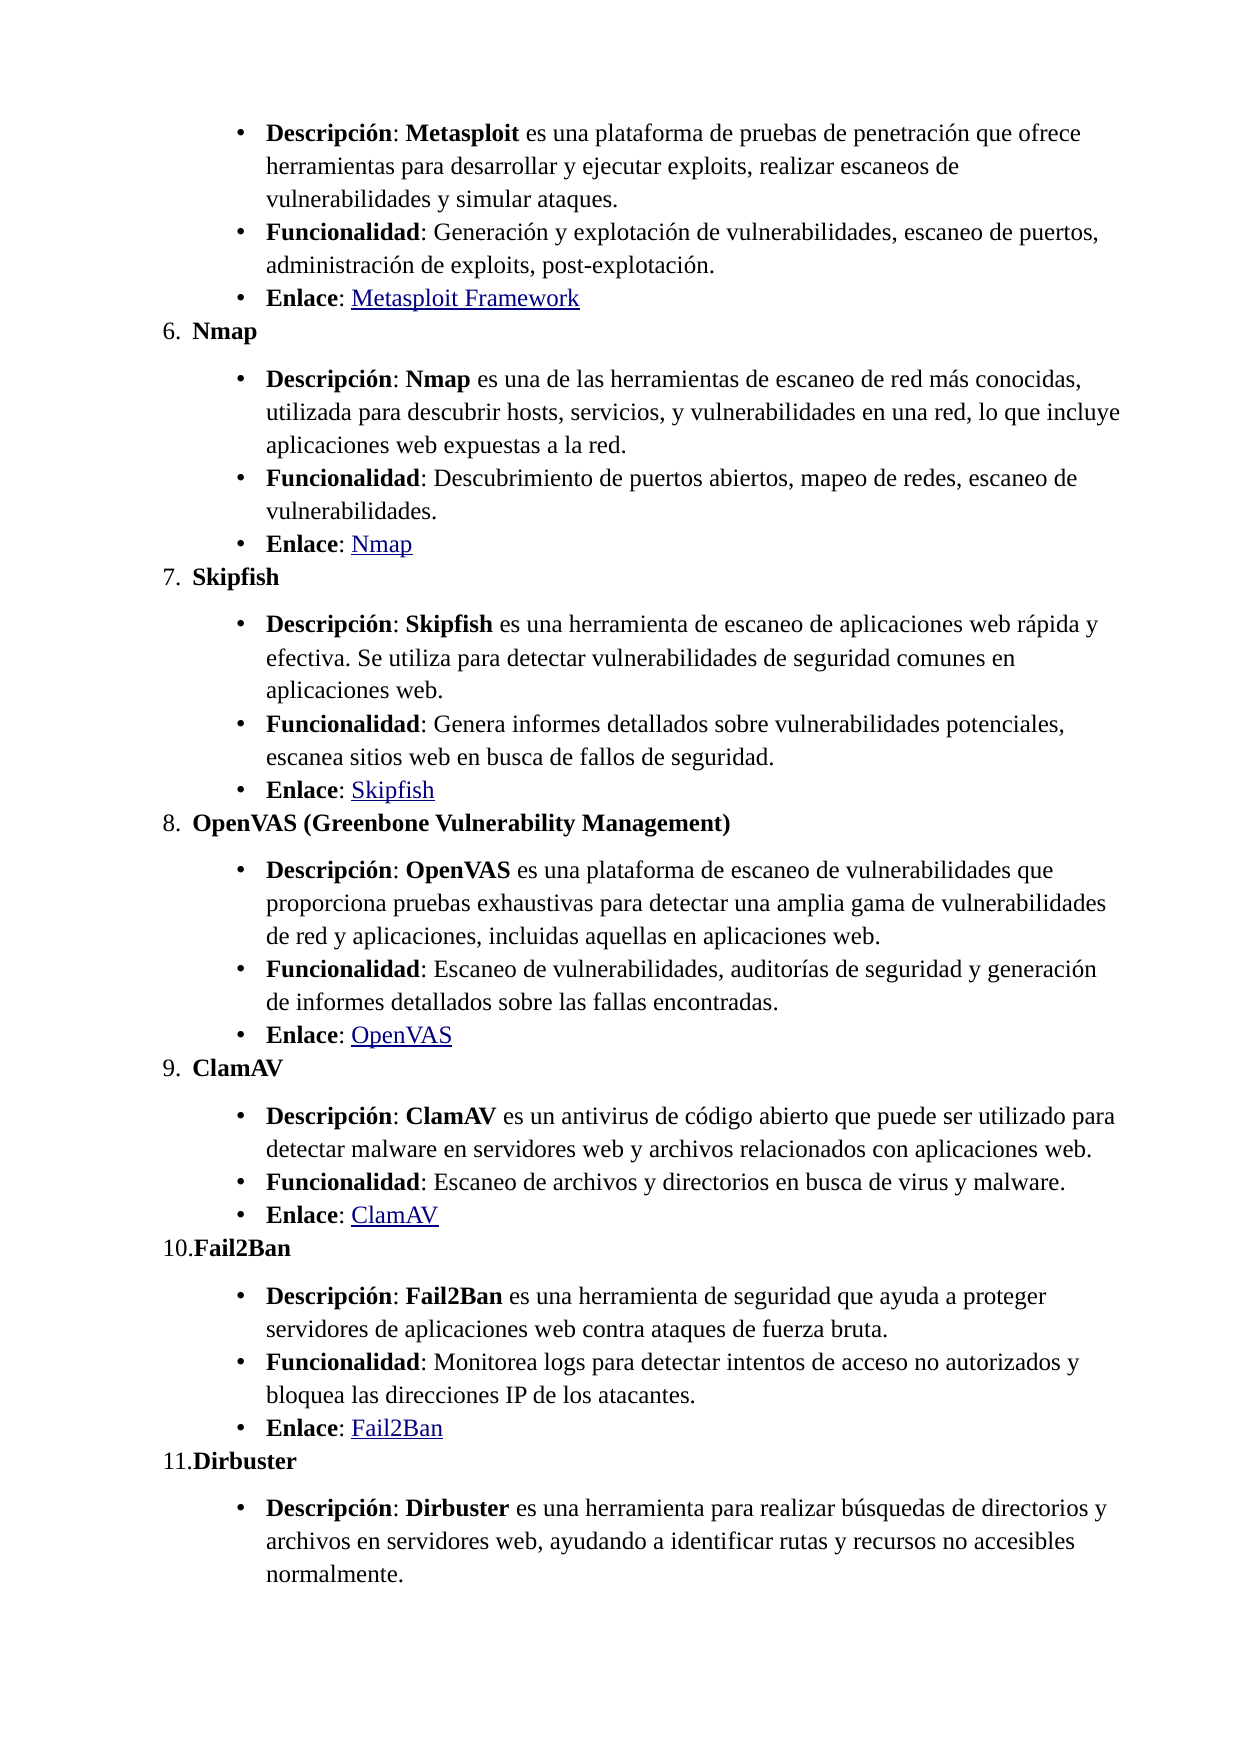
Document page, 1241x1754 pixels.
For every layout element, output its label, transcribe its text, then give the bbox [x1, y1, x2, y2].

list Enlace: OpenVAS [236, 1020, 1122, 1049]
list Funcionalidad: Generación y explotación de vulnerabilidades, escaneo de puertos, administración de exploits, post-explotación. [236, 217, 1122, 279]
list Funcionalidad: Monitorea logs para detectar intentos de acceso no autorizados y bloquea las direcciones IP de los atacantes. [236, 1347, 1122, 1408]
list Skipfish [162, 562, 1122, 591]
list Nmap [162, 316, 1122, 345]
list Funcionalidad: Descubrimiento de puertos abiertos, mapeo de redes, escaneo de vulnerabilidades. [236, 463, 1122, 525]
list Descripción: Fail2Ban es una herramienta de seguridad que ayuda a proteger servidores de aplicaciones web contra ataques de fuerza bruta. [236, 1281, 1122, 1342]
list Enlace: ClamAV [236, 1200, 1122, 1229]
list Enlace: Metasploit Framework [236, 283, 1122, 312]
list Descripción: Dirbuster es una herramienta para realizar búsquedas de directorios y archivos en servidores web, ayudando a identificar rutas y recursos no accesibles normalmente. [236, 1493, 1122, 1588]
list Descripción: Metasploit es una plataforma de pruebas de penetración que ofrece herramientas para desarrollar y ejecutar exploits, realizar escaneos de vulnerabilidades y simular ataques. [236, 118, 1122, 213]
list OpenVAS (Greenbone Vulnerability Management) [162, 808, 1122, 836]
list Descripción: OpenVAS es una plataforma de escaneo de vulnerabilidades que proporciona pruebas exhaustivas para detectar una amplia gama de vulnerabilidades de red y aplicaciones, incluidas aquellas en aplicaciones web. [236, 855, 1122, 950]
list Descripción: Skipfish es una herramienta de escaneo de aplicaciones web rápida y efectiva. Se utiliza para detectar vulnerabilidades de seguridad comunes en aplicaciones web. [236, 609, 1122, 704]
list Descripción: Nmap es una de las herramientas de escaneo de red más conocidas, utilizada para descubrir hosts, servicios, y vulnerabilidades en una red, lo que incluye aplicaciones web expuestas a la red. [236, 364, 1122, 459]
list Enlace: Nmap [236, 529, 1122, 558]
list Funcionalidad: Escaneo de archivos y directorios en busca de virus y malware. [236, 1167, 1122, 1196]
list Enlace: Fail2Ban [236, 1413, 1122, 1442]
list Funcionalidad: Genera informes detallados sobre vulnerabilidades potenciales, escanea sitios web en busca de fallos de seguridad. [236, 709, 1122, 770]
list Enlace: Skipfish [236, 775, 1122, 803]
list Descripción: ClamAV es un antivirus de código abierto que puede ser utilizado para detectar malware en servidores web y archivos relacionados con aplicaciones web. [236, 1101, 1122, 1163]
list Fail2Ban [162, 1233, 1122, 1262]
list Funcionalidad: Escaneo de vulnerabilidades, auditorías de seguridad y generación de informes detallados sobre las fallas encontradas. [236, 954, 1122, 1016]
list ClamAV [162, 1053, 1122, 1082]
list Dirbuster [162, 1446, 1122, 1474]
